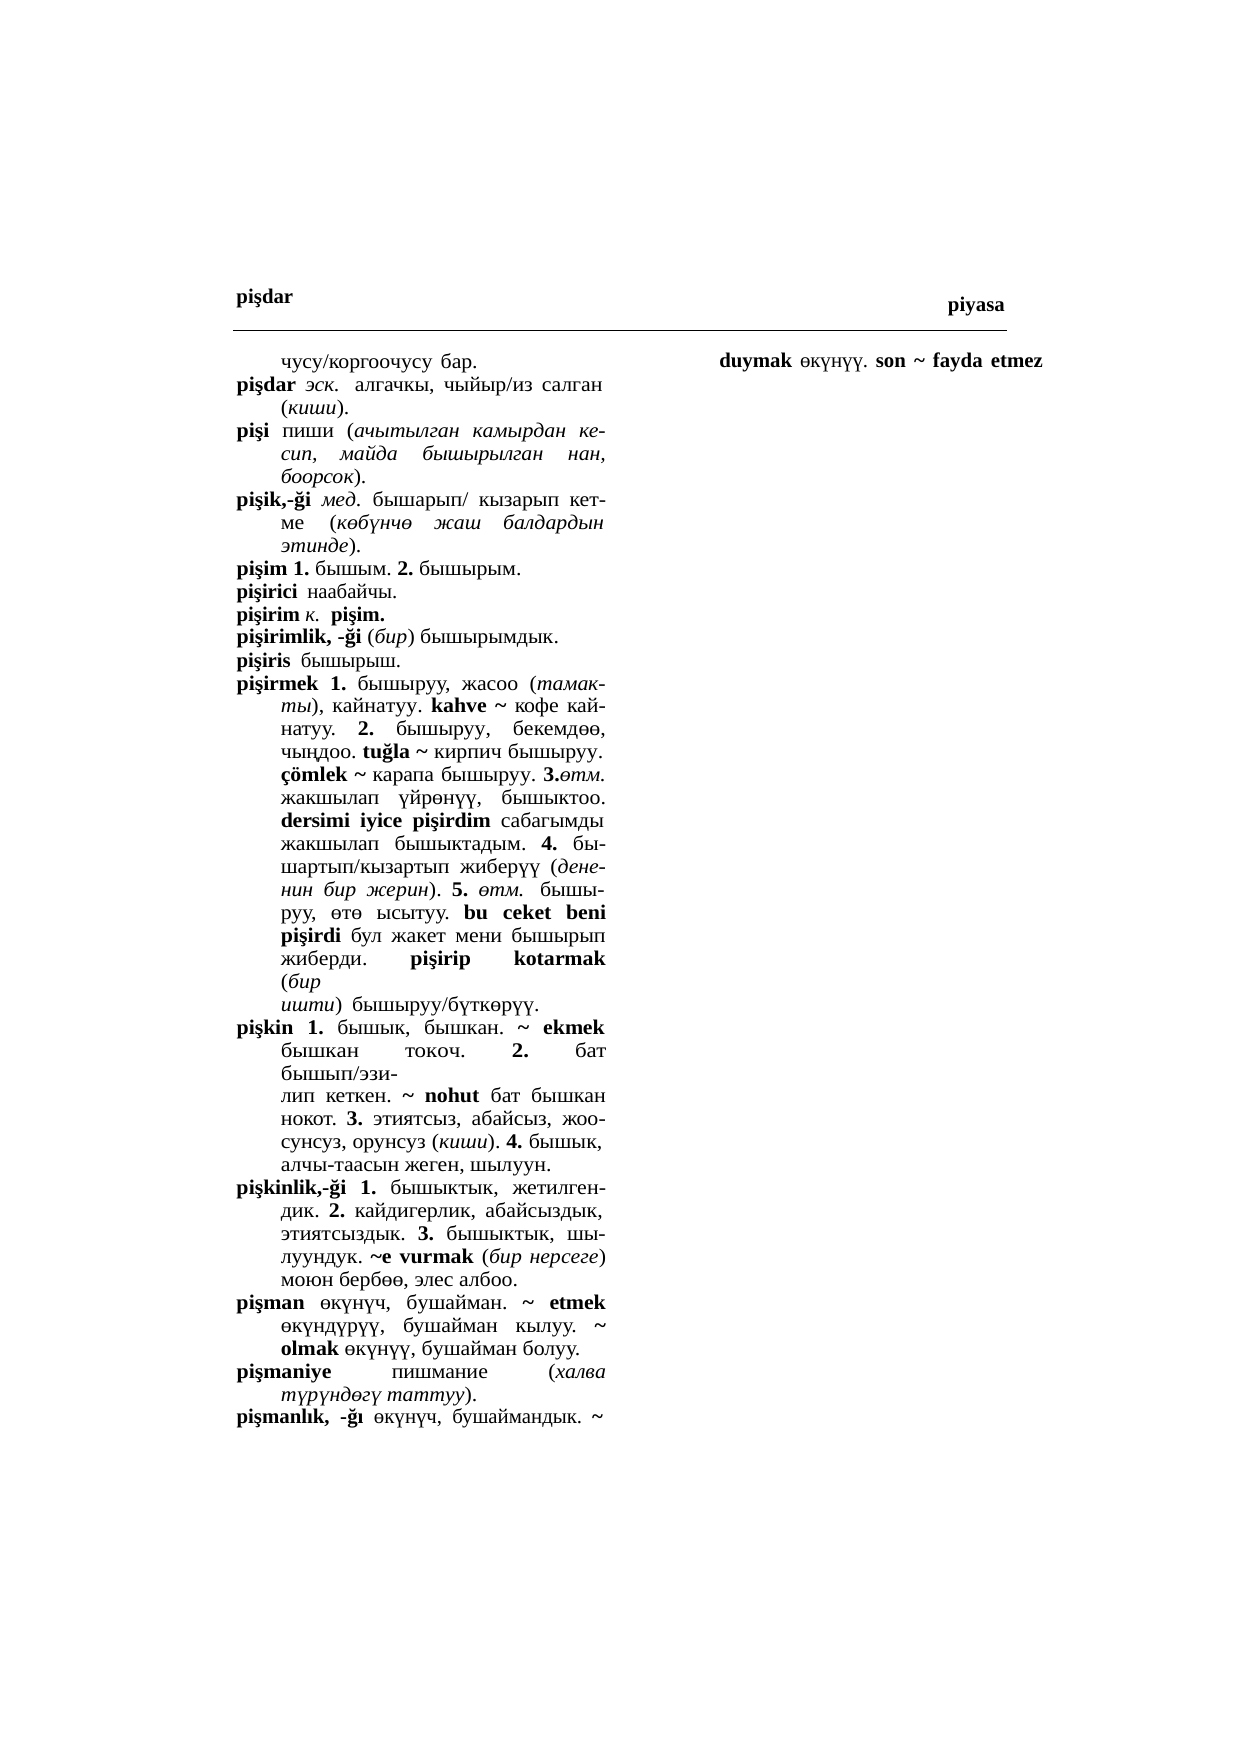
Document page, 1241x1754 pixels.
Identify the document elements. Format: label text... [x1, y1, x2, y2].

text pişim 1. бышым. 2. бышырым. [236, 557, 609, 580]
text pişik,-ği мед. бышарып/ кызарып кет- ме (көбүнчө жаш балдардын этинде). [236, 488, 606, 557]
text pişdar эск. алгачкы, чыйыр/из салган [236, 373, 609, 396]
text piyasa [887, 292, 1065, 316]
text pişkin 1. бышык, бышкан. ~ ekmek [236, 1016, 609, 1039]
text чусу/коргоочусу бар. [281, 349, 481, 373]
text алчы-таасын жеген, шылуун. [281, 1153, 553, 1176]
text жакшылап бышыктадым. 4. бы- шартып/кызартып жиберүү (дене- нин бир жерин). 5. өтм. бышы- [281, 832, 606, 901]
text çömlek ~ карапа бышыруу. 3.өтм. жакшылап үйрөнүү, бышыктоо. dersimi iyice pişirdim сабагымды [281, 763, 606, 832]
text руу, өтө ысытуу. bu ceket beni pişirdi бул жакет мени бышырып жиберди. pişirip kotarmak (бир [281, 901, 606, 993]
text pişman өкүнүч, бушайман. ~ etmek өкүндүрүү, бушайман кылуу. ~ olmak өкүнүү, бушайман болуу. [236, 1291, 606, 1360]
text pişmaniye пишмание (халва түрүндөгү таттуу). [236, 1360, 606, 1406]
text (киши). [281, 396, 352, 419]
text ишти) бышыруу/бүткөрүү. [281, 993, 541, 1016]
text duymak өкүнүү. son ~ fayda etmez [719, 349, 1062, 372]
text pişirim к. pişim. [236, 603, 609, 626]
text этиятсыздык. 3. бышыктык, шы- луундук. ~e vurmak (бир нерсеге) моюн бербөө, элес албоо. [281, 1222, 606, 1291]
text бышкан токоч. 2. бат бышып/эзи- [281, 1039, 606, 1084]
text лип кеткен. ~ nohut бат бышкан нокот. 3. этиятсыз, абайсыз, жоо- сунсуз, орунсуз (киши). 4. бышык, [281, 1084, 606, 1153]
text pişmanlık, -ğı өкүнүч, бушаймандык. ~ [236, 1406, 609, 1428]
text pişiris бышырыш. [236, 649, 609, 672]
text pişirmek 1. бышыруу, жасоо (тамак- [236, 672, 609, 694]
text pişi пиши (ачытылган камырдан ке- сип, майда бышырылган нан, боорсок). [236, 419, 606, 488]
text pişirimlik, -ği (бир) бышырымдык. [236, 626, 609, 649]
text pişkinlik,-ği 1. бышыктык, жетилген- дик. 2. кайдигерлик, абайсыздык, [236, 1176, 606, 1222]
text pişdar [236, 284, 293, 308]
text pişirici наабайчы. [236, 580, 609, 603]
text ты), кайнатуу. kahve ~ кофе кай- натуу. 2. бышыруу, бекемдөө, чыңдоо. tuğla ~ кирпич бышыруу. [281, 694, 606, 763]
